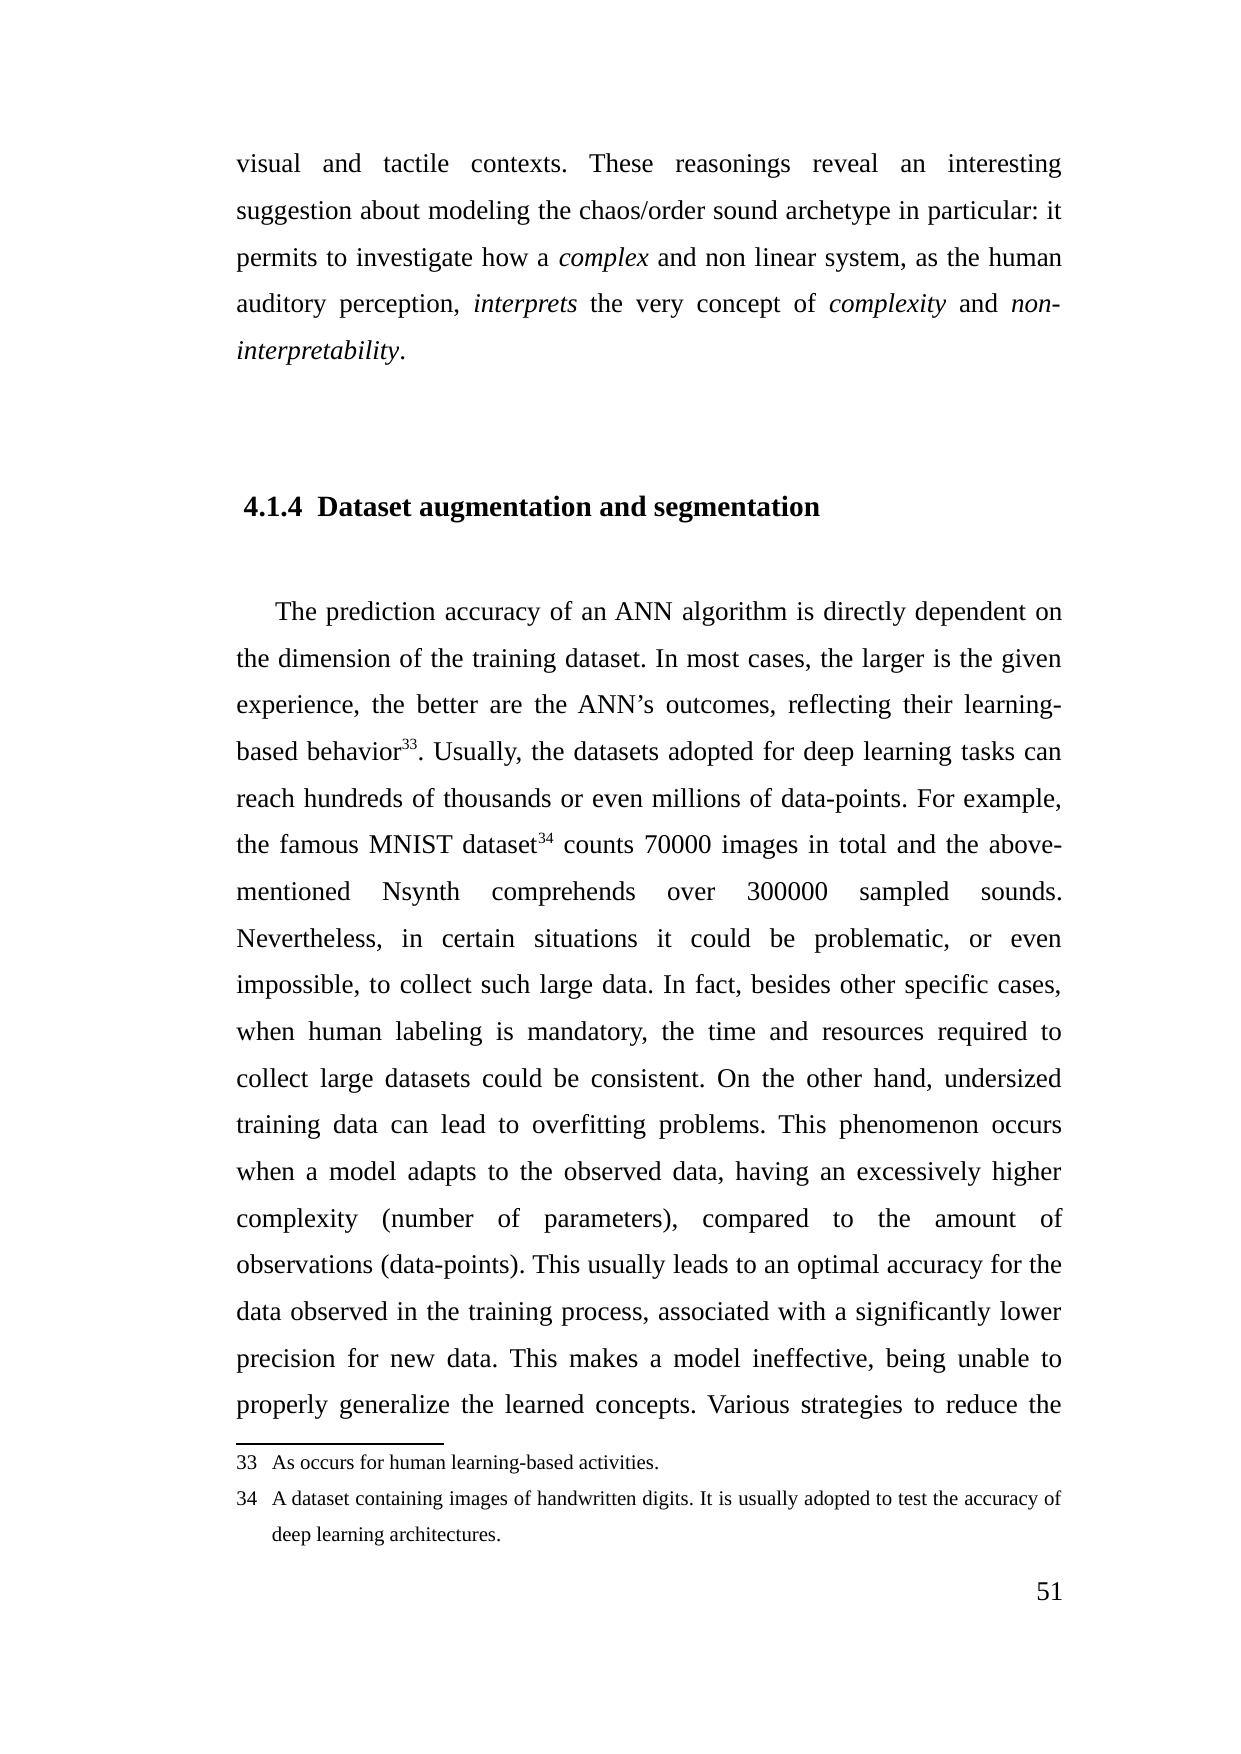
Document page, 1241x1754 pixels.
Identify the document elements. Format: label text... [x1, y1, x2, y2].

text As occurs for human learning-based activities. [236, 1449, 1063, 1474]
text The prediction accuracy of an ANN algorithm is directly dependent on the dimension of the training dataset. In most cases, the larger is the given experience, the better are the ANN’s outcomes, reflecting their learning-based behavior. Usually, the datasets adopted for deep learning tasks can reach hundreds of thousands or even millions of data-points. For example, the famous MNIST dataset counts 70000 images in total and the above-mentioned Nsynth comprehends over 300000 sampled sounds. Nevertheless, in certain situations it could be problematic, or even impossible, to collect such large data. In fact, besides other specific cases, when human labeling is mandatory, the time and resources required to collect large datasets could be consistent. On the other hand, undersized training data can lead to overfitting problems. This phenomenon occurs when a model adapts to the observed data, having an excessively higher complexity (number of parameters), compared to the amount of observations (data-points). This usually leads to an optimal accuracy for the data observed in the training process, associated with a significantly lower precision for new data. This makes a model ineffective, being unable to properly generalize the learned concepts. Various strategies to reduce the [236, 595, 1063, 1419]
text visual and tactile contexts. These reasonings reveal an interesting suggestion about modeling the chaos/order sound archetype in particular: it permits to investigate how a complex and non linear system, as the human auditory perception, interprets the very concept of complexity and non-interpretability. [236, 148, 1063, 365]
subtitle Dataset augmentation and segmentation [236, 489, 1063, 523]
text A dataset containing images of handwritten digits. It is usually adopted to test the accuracy of deep learning architectures. [236, 1486, 1063, 1546]
